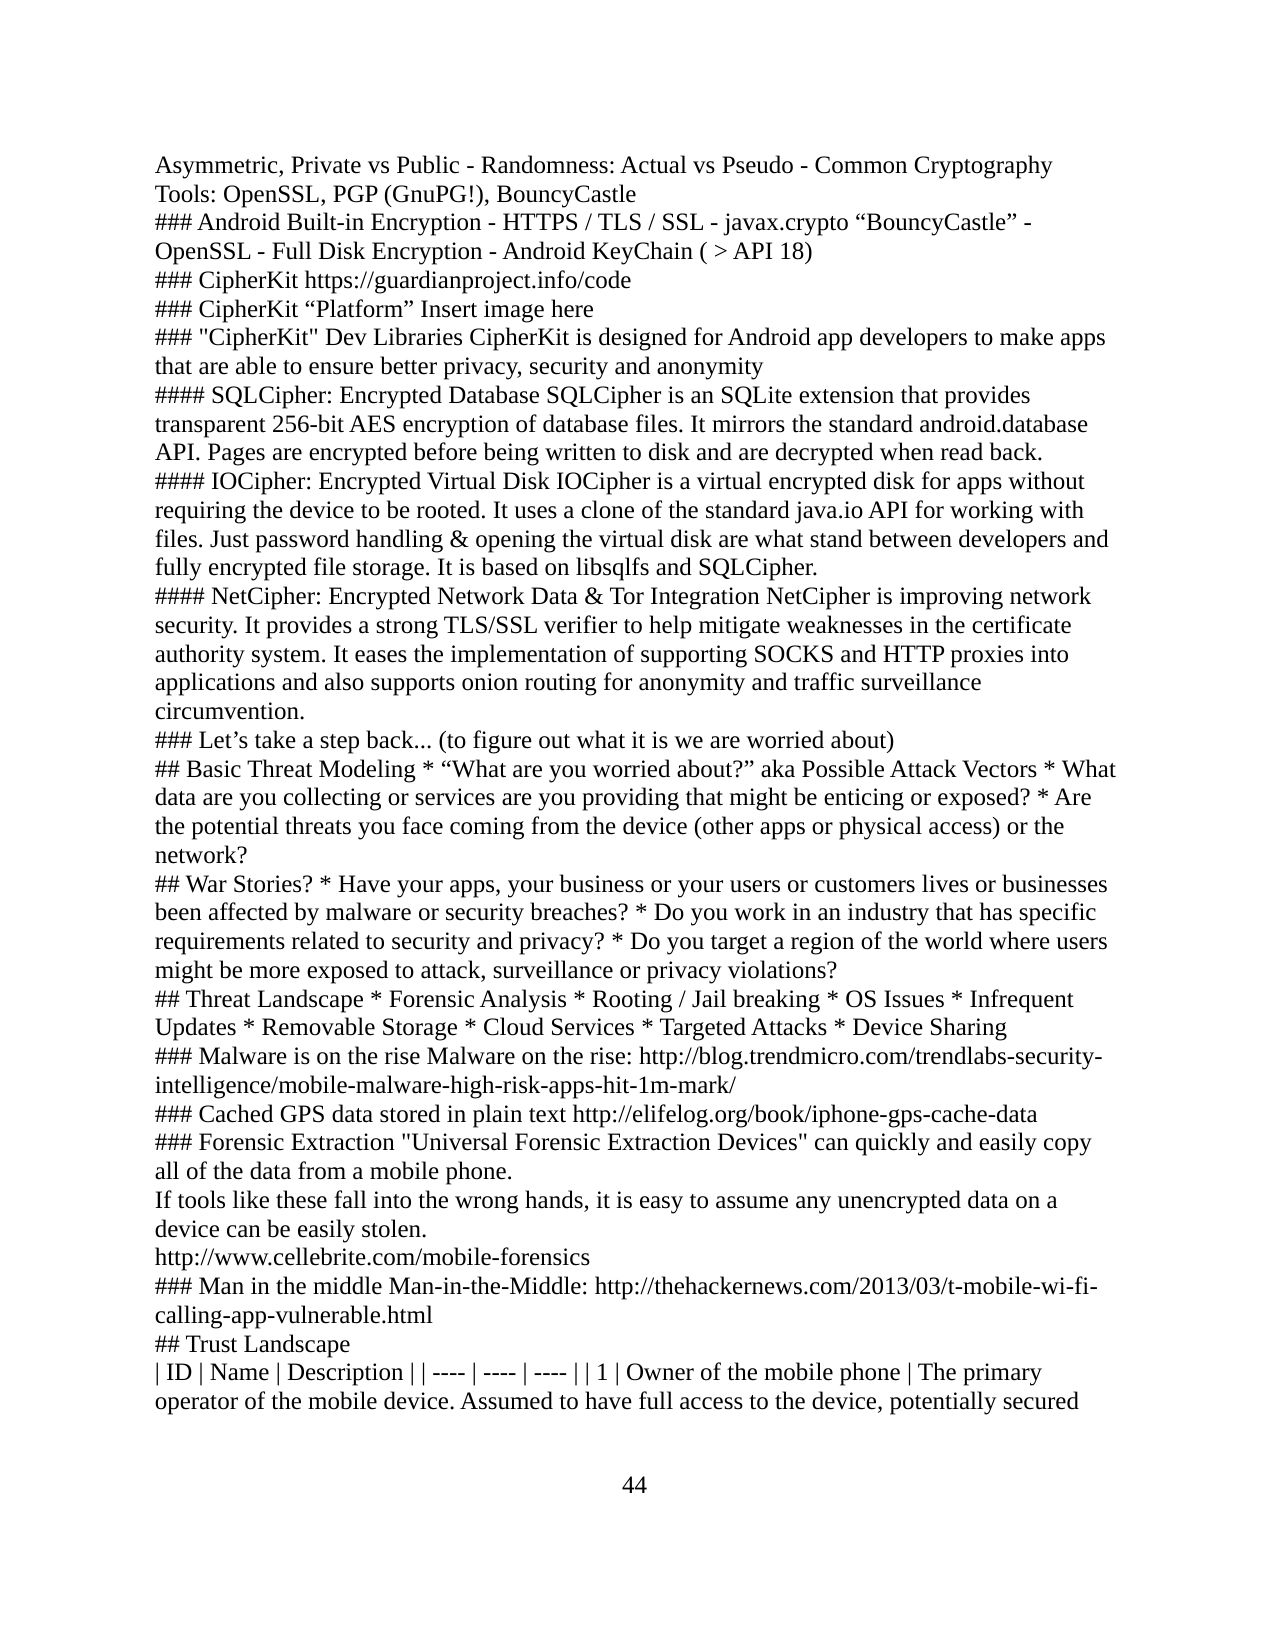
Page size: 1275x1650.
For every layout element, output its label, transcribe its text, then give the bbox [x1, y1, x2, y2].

table_cell #### NetCipher: Encrypted Network Data & Tor Integration NetCipher is improving network security. It provides a strong TLS/SSL verifier to help mitigate weaknesses in the certificate authority system. It eases the implementation of supporting SOCKS and HTTP proxies into applications and also supports onion routing for anonymity and traffic surveillance circumvention. [150, 581, 1125, 725]
table_cell ### Cached GPS data stored in plain text http://elifelog.org/book/iphone-gps-cache-data [150, 1099, 1125, 1127]
table_cell ## Basic Threat Modeling * “What are you worried about?” aka Possible Attack Vectors * What data are you collecting or services are you providing that might be enticing or exposed? * Are the potential threats you face coming from the device (other apps or physical access) or the network? [150, 754, 1125, 869]
table_cell ## Trust Landscape [150, 1329, 1125, 1357]
table_cell http://www.cellebrite.com/mobile-forensics [150, 1243, 1125, 1271]
table_cell ### "CipherKit" Dev Libraries CipherKit is designed for Android app developers to make apps that are able to ensure better privacy, security and anonymity [150, 323, 1125, 380]
table_cell ### Forensic Extraction "Universal Forensic Extraction Devices" can quickly and easily copy all of the data from a mobile phone. [150, 1128, 1125, 1185]
table_cell ### Android Built-in Encryption - HTTPS / TLS / SSL - javax.crypto “BouncyCastle” - OpenSSL - Full Disk Encryption - Android KeyChain ( > API 18) [150, 208, 1125, 265]
table_cell ## War Stories? * Have your apps, your business or your users or customers lives or businesses been affected by malware or security breaches? * Do you work in an industry that has specific requirements related to security and privacy? * Do you target a region of the world where users might be more exposed to attack, surveillance or privacy violations? [150, 869, 1125, 984]
table_cell ### Man in the middle Man-in-the-Middle: http://thehackernews.com/2013/03/t-mobile-wi-fi-calling-app-vulnerable.html [150, 1271, 1125, 1329]
table_cell #### SQLCipher: Encrypted Database SQLCipher is an SQLite extension that provides transparent 256-bit AES encryption of database files. It mirrors the standard android.database API. Pages are encrypted before being written to disk and are decrypted when read back. [150, 380, 1125, 466]
table_cell ### Let’s take a step back... (to figure out what it is we are worried about) [150, 725, 1125, 754]
table_cell #### IOCipher: Encrypted Virtual Disk IOCipher is a virtual encrypted disk for apps without requiring the device to be rooted. It uses a clone of the standard java.io API for working with files. Just password handling & opening the virtual disk are what stand between developers and fully encrypted file storage. It is based on libsqlfs and SQLCipher. [150, 466, 1125, 581]
table_cell ## Threat Landscape * Forensic Analysis * Rooting / Jail breaking * OS Issues * Infrequent Updates * Removable Storage * Cloud Services * Targeted Attacks * Device Sharing [150, 984, 1125, 1041]
table_cell If tools like these fall into the wrong hands, it is easy to assume any unencrypted data on a device can be easily stolen. [150, 1185, 1125, 1242]
table_cell ### CipherKit “Platform” Insert image here [150, 294, 1125, 322]
table_cell Asymmetric, Private vs Public - Randomness: Actual vs Pseudo - Common Cryptography Tools: OpenSSL, PGP (GnuPG!), BouncyCastle [150, 150, 1125, 207]
table_cell | ID | Name | Description | | ---- | ---- | ---- | | 1 | Owner of the mobile phone | The primary operator of the mobile device. Assumed to have full access to the device, potentially secured [150, 1358, 1125, 1415]
table_cell ### Malware is on the rise Malware on the rise: http://blog.trendmicro.com/trendlabs-security-intelligence/mobile-malware-high-risk-apps-hit-1m-mark/ [150, 1041, 1125, 1099]
table_cell ### CipherKit https://guardianproject.info/code [150, 265, 1125, 294]
